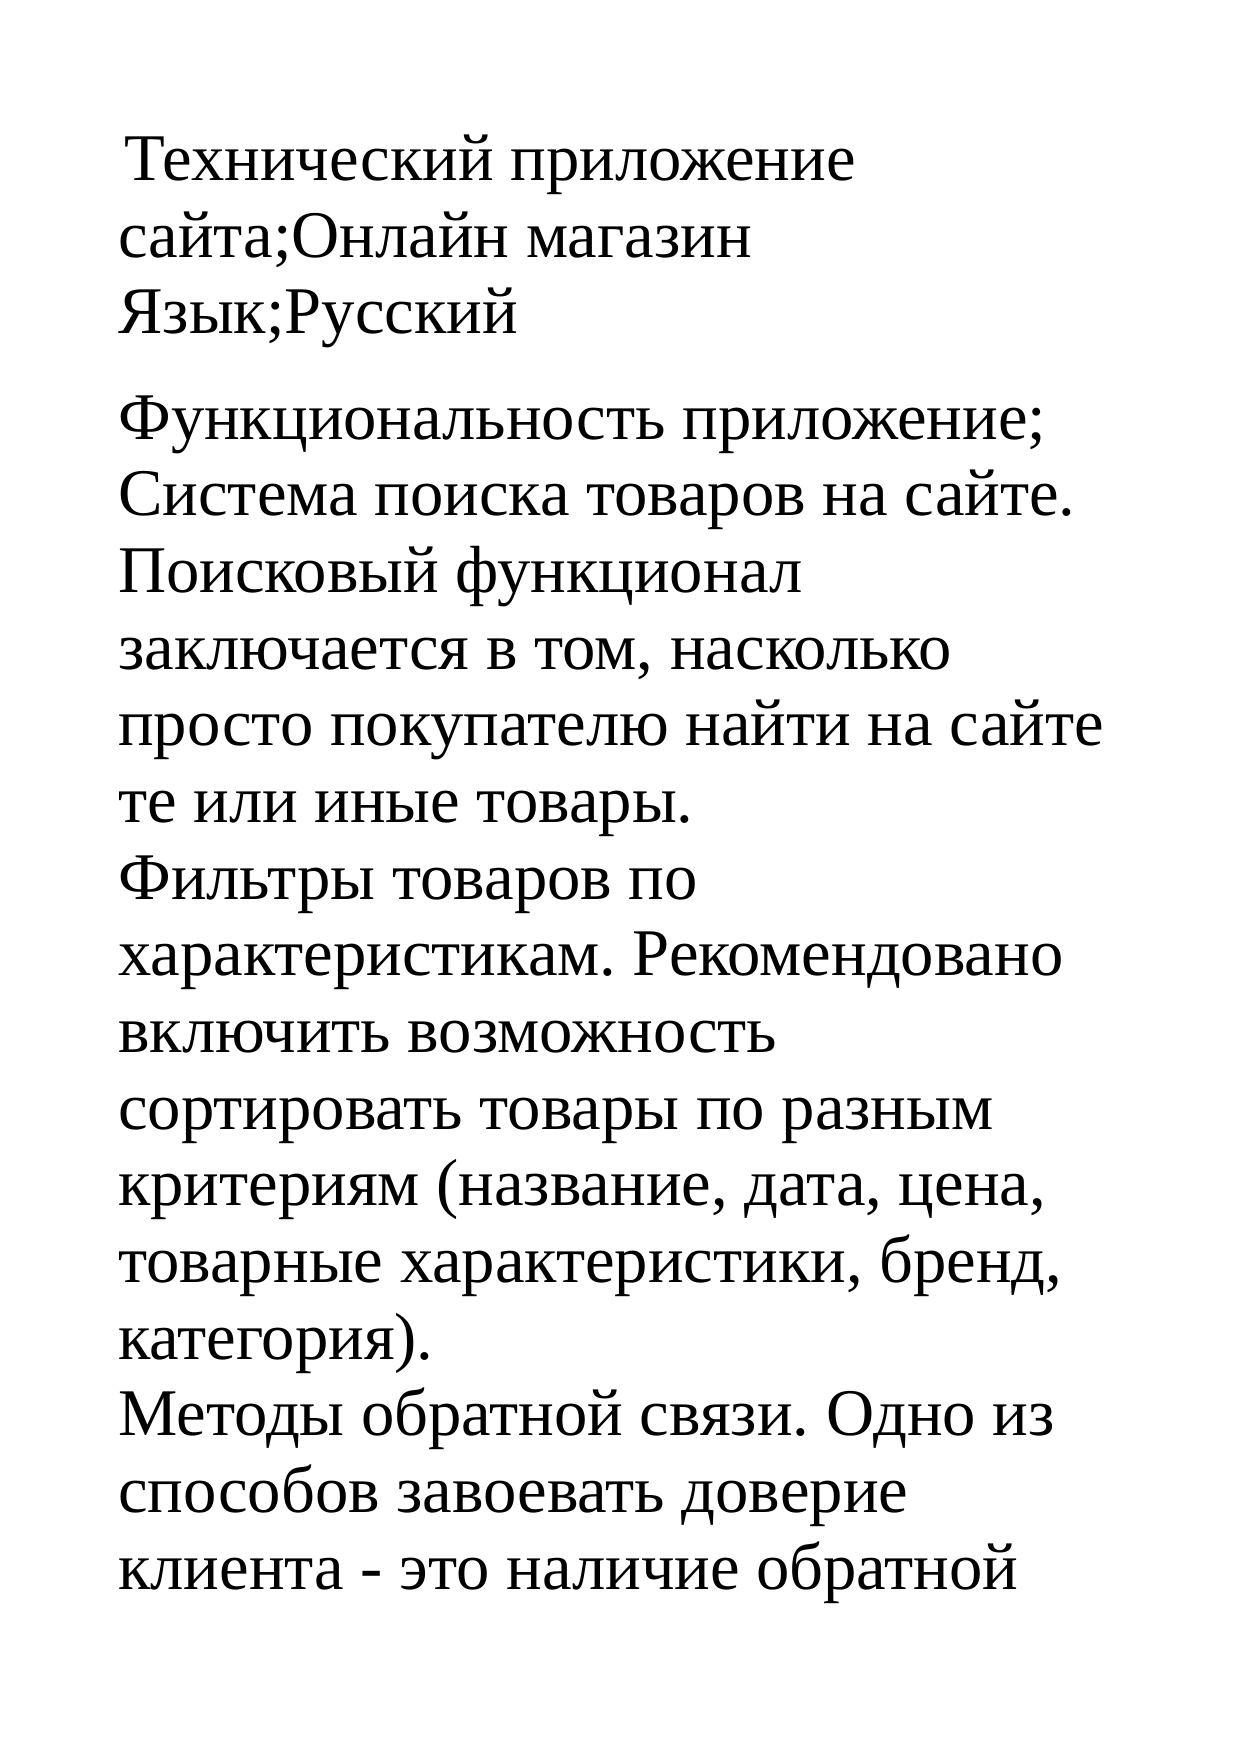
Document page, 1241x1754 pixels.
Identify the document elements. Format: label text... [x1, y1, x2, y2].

text Система поиска товаров на сайте. Поисковый функционал заключается в том, насколько просто покупателю найти на сайте те или иные товары. [118, 453, 1122, 837]
text Методы обратной связи. Одно из способов завоевать доверие клиента - это наличие обратной [118, 1373, 1122, 1603]
text Технический приложение сайта;Онлайн магазин [118, 118, 1122, 271]
text Фильтры товаров по характеристикам. Рекомендовано включить возможность сортировать товары по разным критериям (название, дата, цена, товарные характеристики, бренд, категория). [118, 837, 1122, 1373]
text Язык;Русский [118, 271, 1122, 348]
text Функциональность приложение; [118, 377, 1122, 453]
